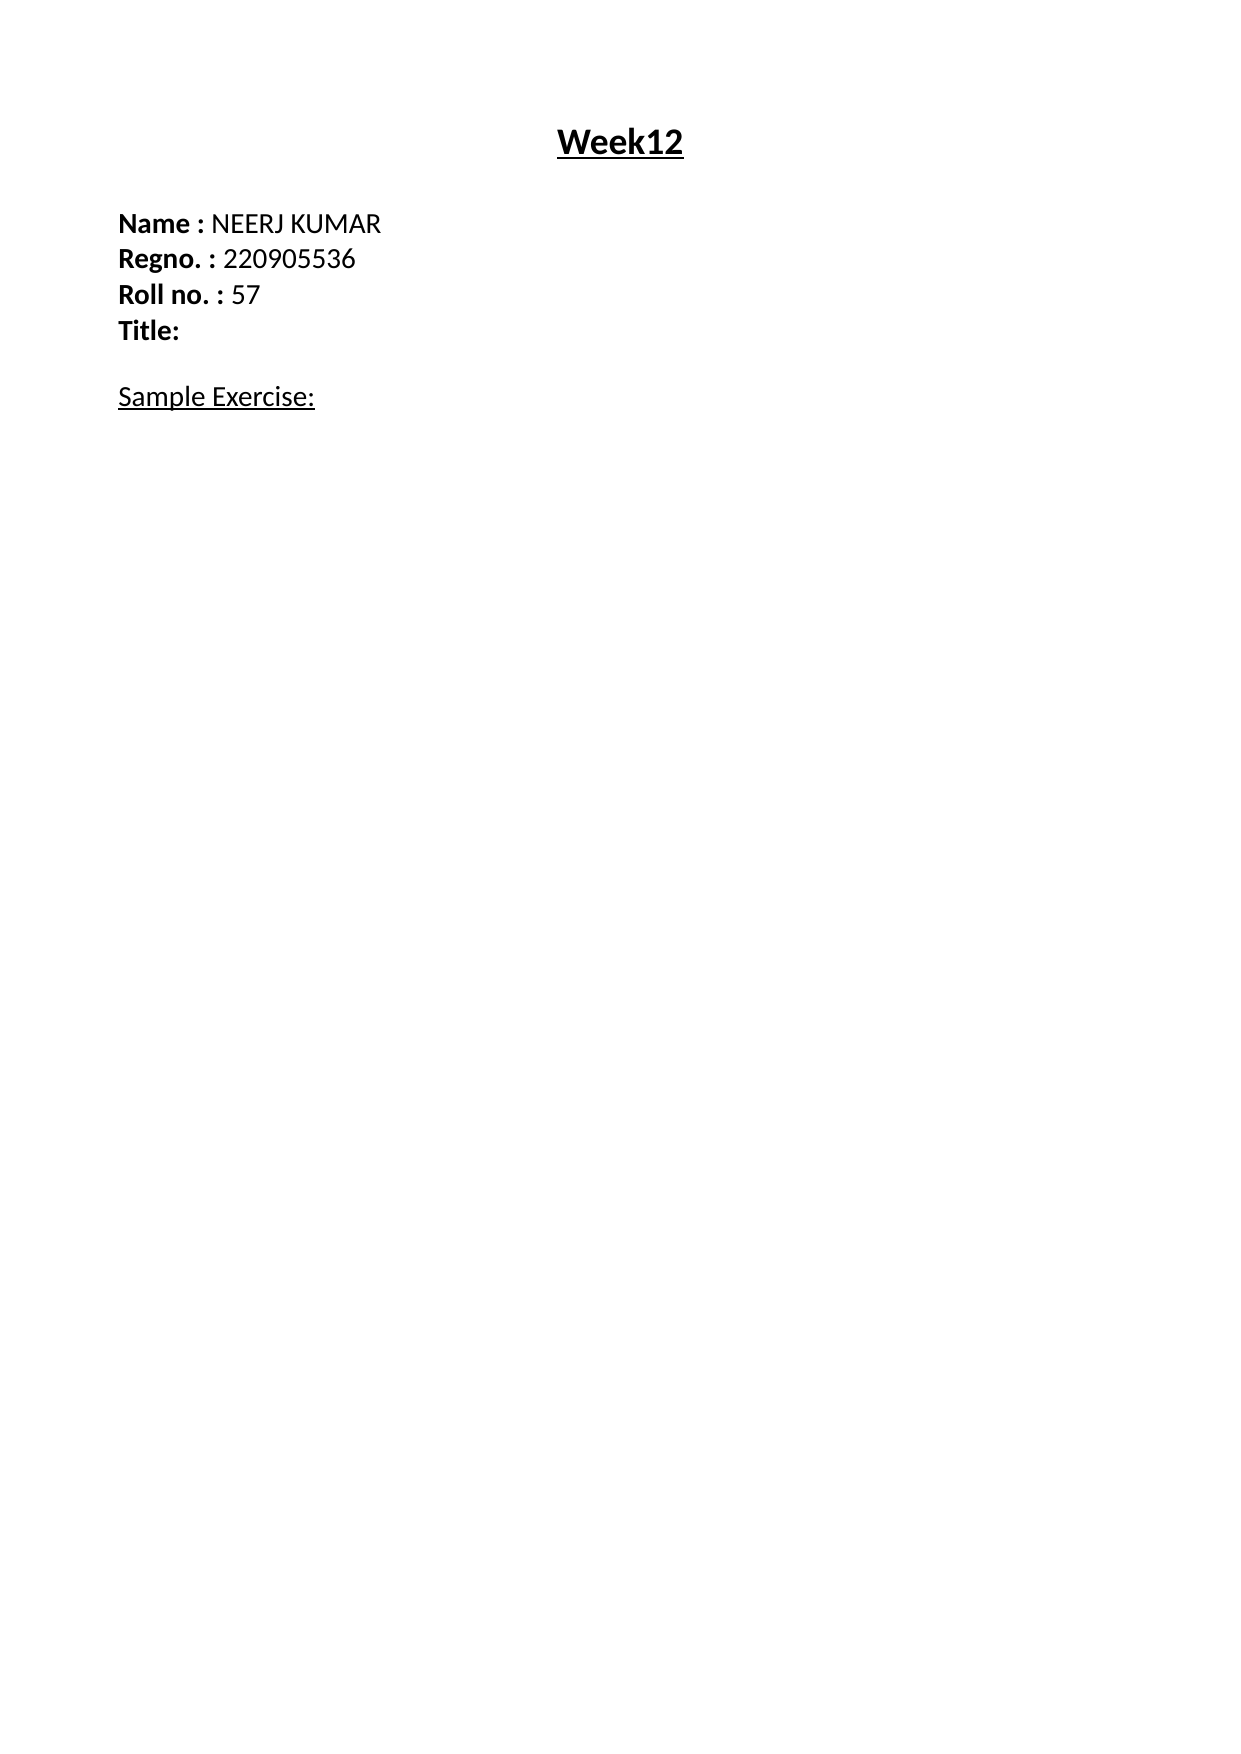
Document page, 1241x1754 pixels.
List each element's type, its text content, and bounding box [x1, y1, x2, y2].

text Regno. : 220905536 [118, 240, 1122, 276]
text Week12 [118, 118, 1122, 164]
text Sample Exercise: [118, 378, 1122, 413]
text Roll no. : 57 [118, 276, 1122, 312]
text Title: [118, 312, 1122, 347]
text Name : NEERJ KUMAR [118, 205, 1122, 240]
